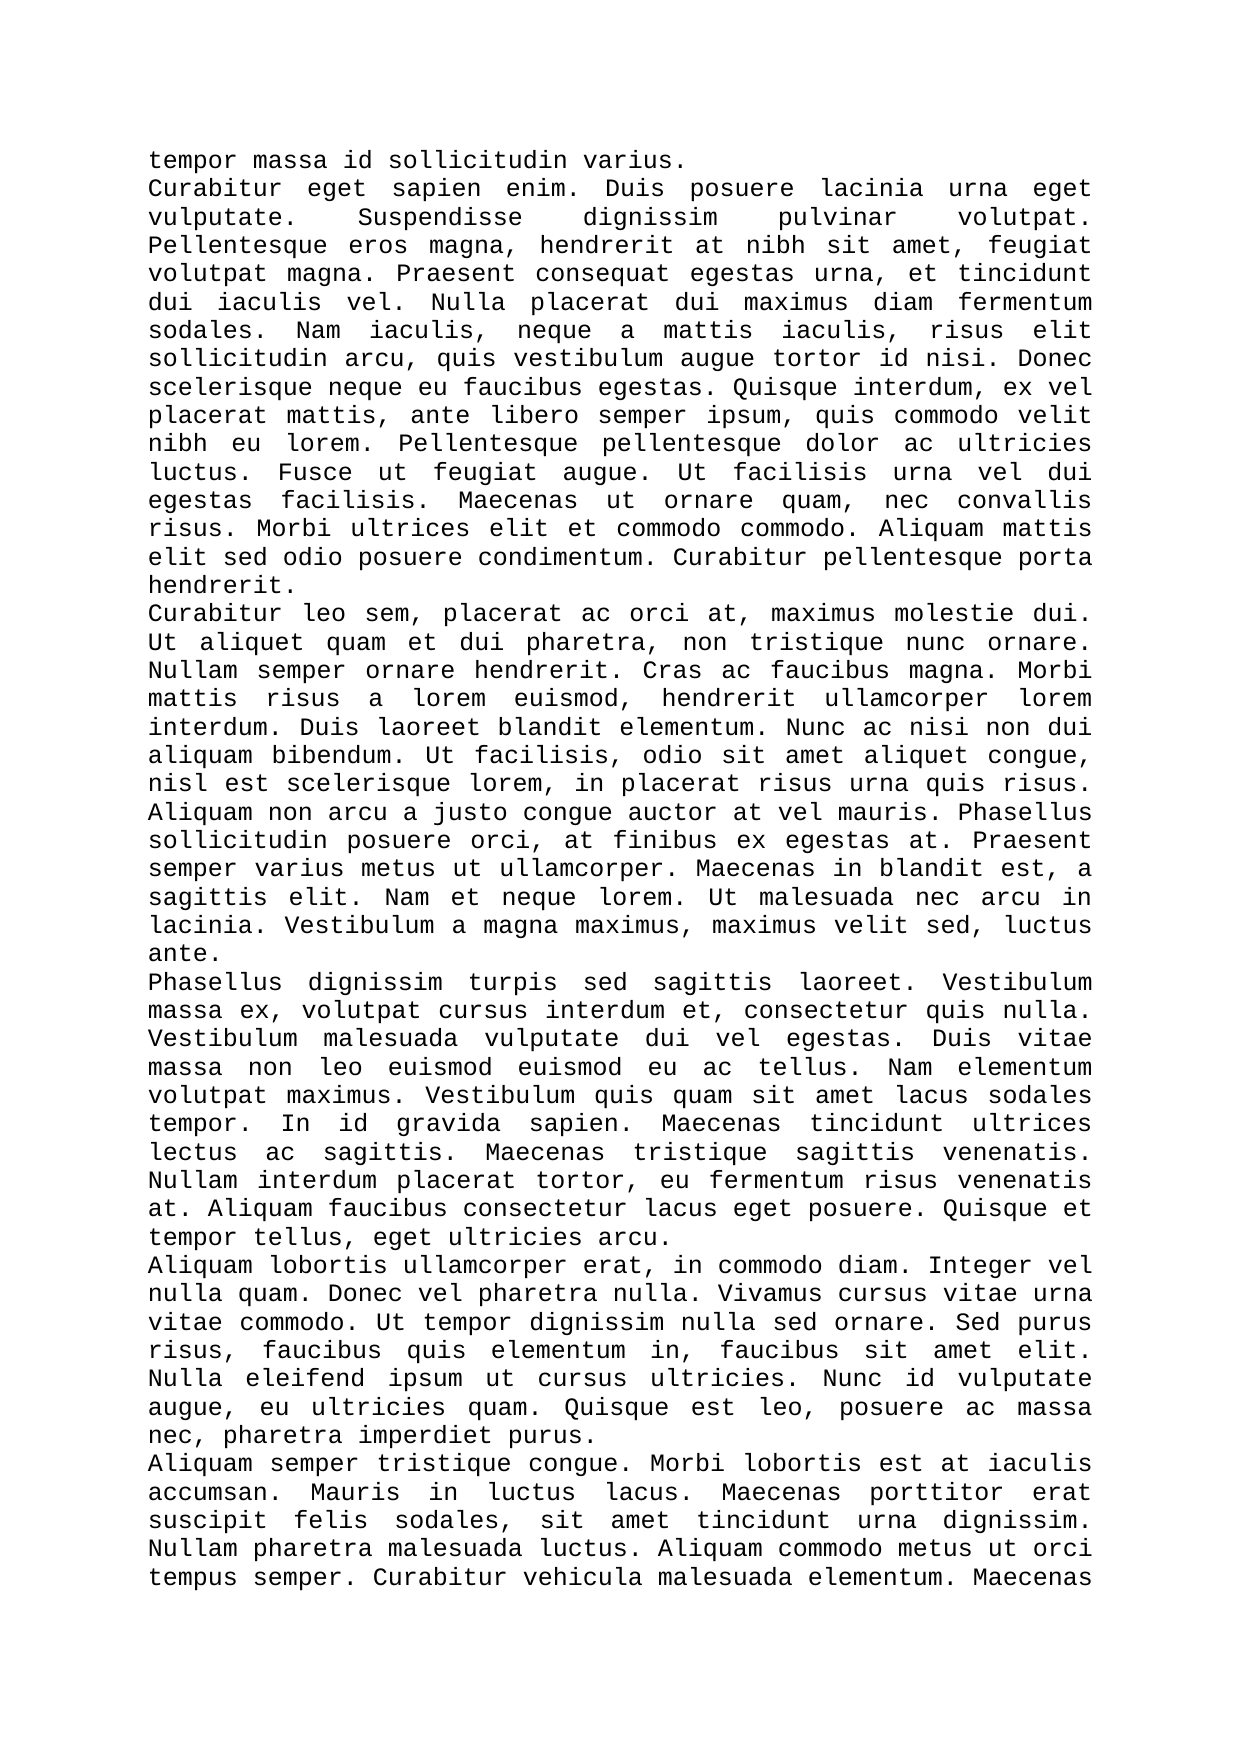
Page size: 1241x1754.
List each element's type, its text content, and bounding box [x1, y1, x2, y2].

text Aliquam lobortis ullamcorper erat, in commodo diam. Integer vel nulla quam. Donec vel pharetra nulla. Vivamus cursus vitae urna vitae commodo. Ut tempor dignissim nulla sed ornare. Sed purus risus, faucibus quis elementum in, faucibus sit amet elit. Nulla eleifend ipsum ut cursus ultricies. Nunc id vulputate augue, eu ultricies quam. Quisque est leo, posuere ac massa nec, pharetra imperdiet purus. [148, 1253, 1093, 1451]
text Aliquam semper tristique congue. Morbi lobortis est at iaculis accumsan. Mauris in luctus lacus. Maecenas porttitor erat suscipit felis sodales, sit amet tincidunt urna dignissim. Nullam pharetra malesuada luctus. Aliquam commodo metus ut orci tempus semper. Curabitur vehicula malesuada elementum. Maecenas [148, 1451, 1093, 1593]
text tempor massa id sollicitudin varius. [148, 148, 1093, 176]
text Phasellus dignissim turpis sed sagittis laoreet. Vestibulum massa ex, volutpat cursus interdum et, consectetur quis nulla. Vestibulum malesuada vulputate dui vel egestas. Duis vitae massa non leo euismod euismod eu ac tellus. Nam elementum volutpat maximus. Vestibulum quis quam sit amet lacus sodales tempor. In id gravida sapien. Maecenas tincidunt ultrices lectus ac sagittis. Maecenas tristique sagittis venenatis. Nullam interdum placerat tortor, eu fermentum risus venenatis at. Aliquam faucibus consectetur lacus eget posuere. Quisque et tempor tellus, eget ultricies arcu. [148, 969, 1093, 1253]
text Curabitur eget sapien enim. Duis posuere lacinia urna eget vulputate. Suspendisse dignissim pulvinar volutpat. Pellentesque eros magna, hendrerit at nibh sit amet, feugiat volutpat magna. Praesent consequat egestas urna, et tincidunt dui iaculis vel. Nulla placerat dui maximus diam fermentum sodales. Nam iaculis, neque a mattis iaculis, risus elit sollicitudin arcu, quis vestibulum augue tortor id nisi. Donec scelerisque neque eu faucibus egestas. Quisque interdum, ex vel placerat mattis, ante libero semper ipsum, quis commodo velit nibh eu lorem. Pellentesque pellentesque dolor ac ultricies luctus. Fusce ut feugiat augue. Ut facilisis urna vel dui egestas facilisis. Maecenas ut ornare quam, nec convallis risus. Morbi ultrices elit et commodo commodo. Aliquam mattis elit sed odio posuere condimentum. Curabitur pellentesque porta hendrerit. [148, 176, 1093, 601]
text Curabitur leo sem, placerat ac orci at, maximus molestie dui. Ut aliquet quam et dui pharetra, non tristique nunc ornare. Nullam semper ornare hendrerit. Cras ac faucibus magna. Morbi mattis risus a lorem euismod, hendrerit ullamcorper lorem interdum. Duis laoreet blandit elementum. Nunc ac nisi non dui aliquam bibendum. Ut facilisis, odio sit amet aliquet congue, nisl est scelerisque lorem, in placerat risus urna quis risus. Aliquam non arcu a justo congue auctor at vel mauris. Phasellus sollicitudin posuere orci, at finibus ex egestas at. Praesent semper varius metus ut ullamcorper. Maecenas in blandit est, a sagittis elit. Nam et neque lorem. Ut malesuada nec arcu in lacinia. Vestibulum a magna maximus, maximus velit sed, luctus ante. [148, 601, 1093, 969]
